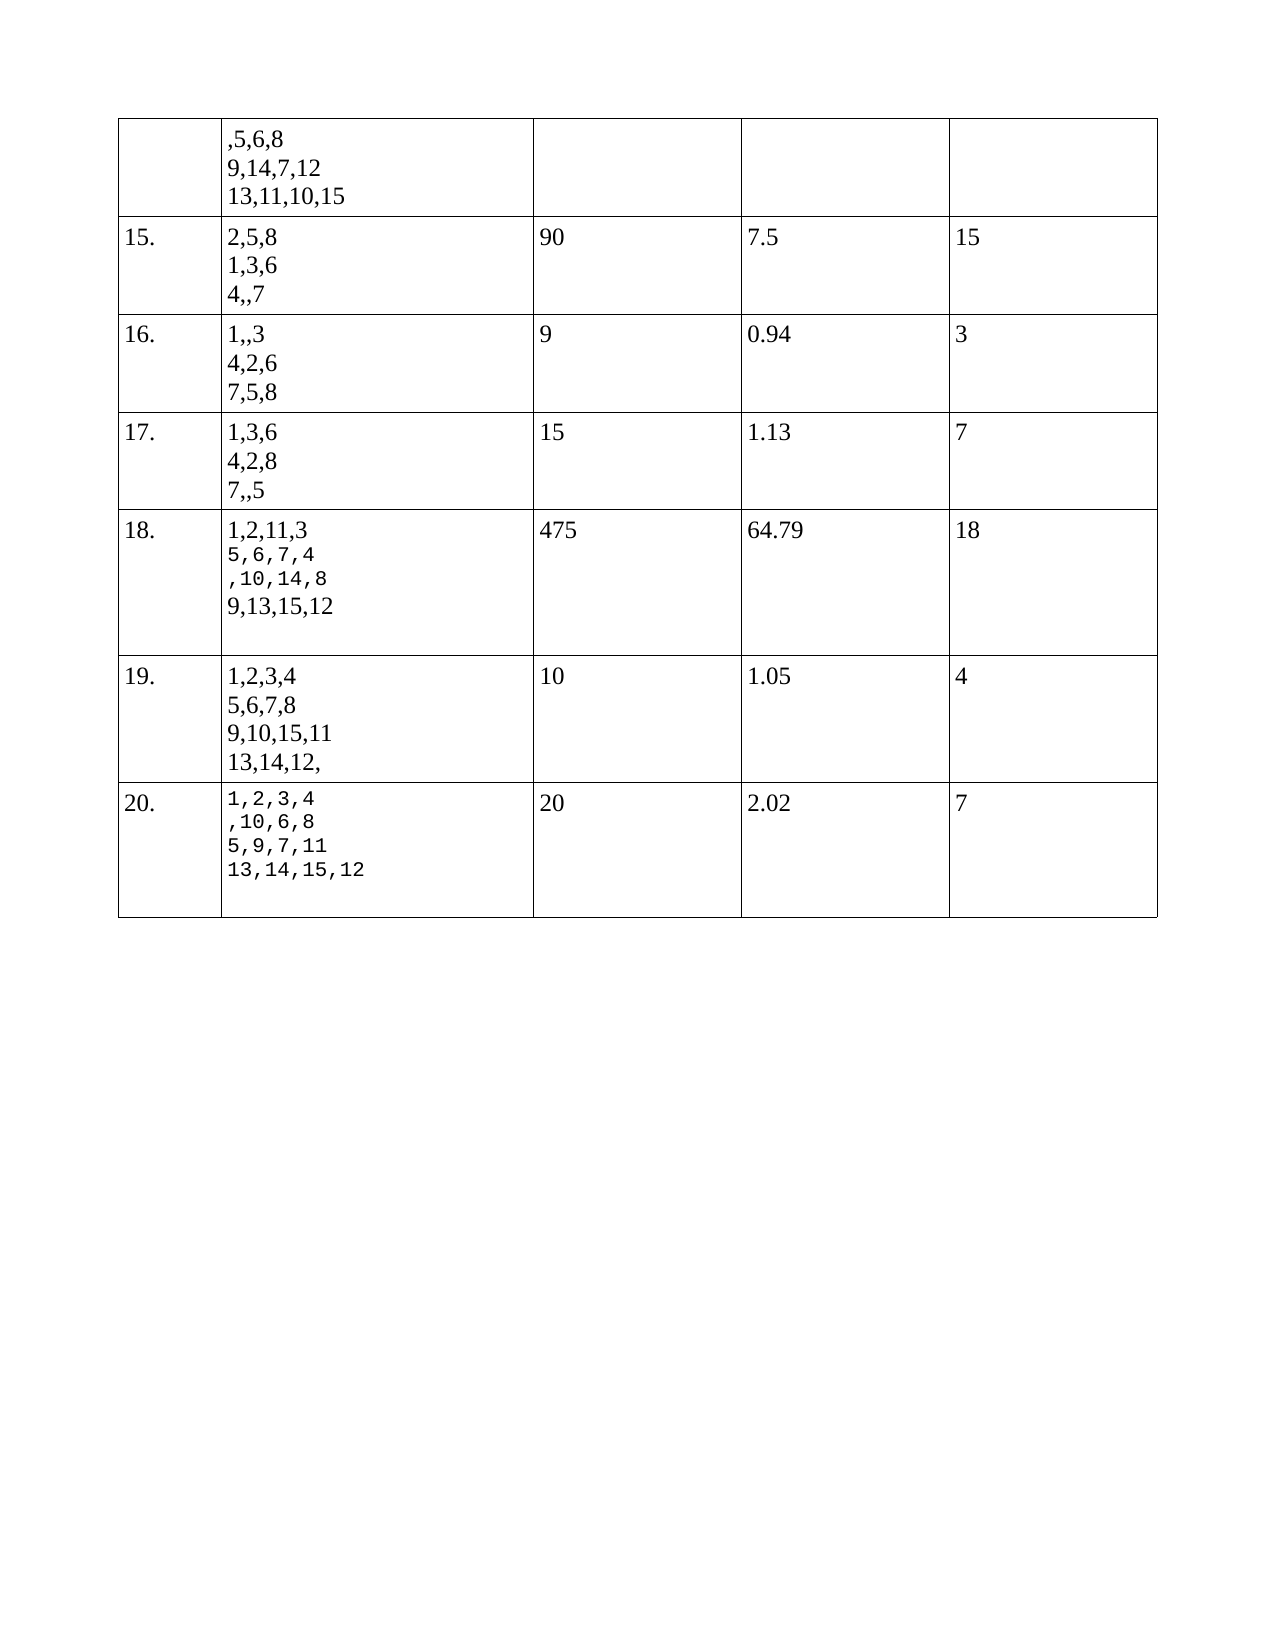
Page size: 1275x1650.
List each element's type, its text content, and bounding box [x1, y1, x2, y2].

table_cell 7 [950, 413, 1157, 509]
table_cell 18 [950, 510, 1157, 655]
table_cell [534, 119, 741, 216]
table_cell 64.79 [742, 510, 949, 655]
table_cell 18. [119, 510, 221, 655]
table_cell 15. [119, 217, 221, 314]
table_cell 1.05 [742, 656, 949, 782]
table_cell 20. [119, 783, 221, 917]
table_cell 475 [534, 510, 741, 655]
table_cell 19. [119, 656, 221, 782]
table_cell 1,2,3,4 ,10,6,8 5,9,7,11 13,14,15,12 [222, 783, 533, 917]
table_cell [742, 119, 949, 216]
table_cell 7 [950, 783, 1157, 917]
table_cell 17. [119, 413, 221, 509]
table_cell 20 [534, 783, 741, 917]
table_cell 1,2,3,4 5,6,7,8 9,10,15,11 13,14,12, [222, 656, 533, 782]
table_cell [119, 119, 221, 216]
table_cell 2,5,8 1,3,6 4,,7 [222, 217, 533, 314]
table_cell 9 [534, 315, 741, 412]
table_cell 1,,3 4,2,6 7,5,8 [222, 315, 533, 412]
table_cell 15 [534, 413, 741, 509]
table_cell 2.02 [742, 783, 949, 917]
table_cell 7.5 [742, 217, 949, 314]
table_cell 4 [950, 656, 1157, 782]
table_cell 10 [534, 656, 741, 782]
table_cell 15 [950, 217, 1157, 314]
table_cell 0.94 [742, 315, 949, 412]
table_cell 16. [119, 315, 221, 412]
table_cell ,5,6,8 9,14,7,12 13,11,10,15 [222, 119, 533, 216]
table_cell 1,2,11,3 5,6,7,4 ,10,14,8 9,13,15,12 [222, 510, 533, 655]
table_cell 3 [950, 315, 1157, 412]
table_cell 1.13 [742, 413, 949, 509]
table_cell 1,3,6 4,2,8 7,,5 [222, 413, 533, 509]
table_cell 90 [534, 217, 741, 314]
table_cell [950, 119, 1157, 216]
